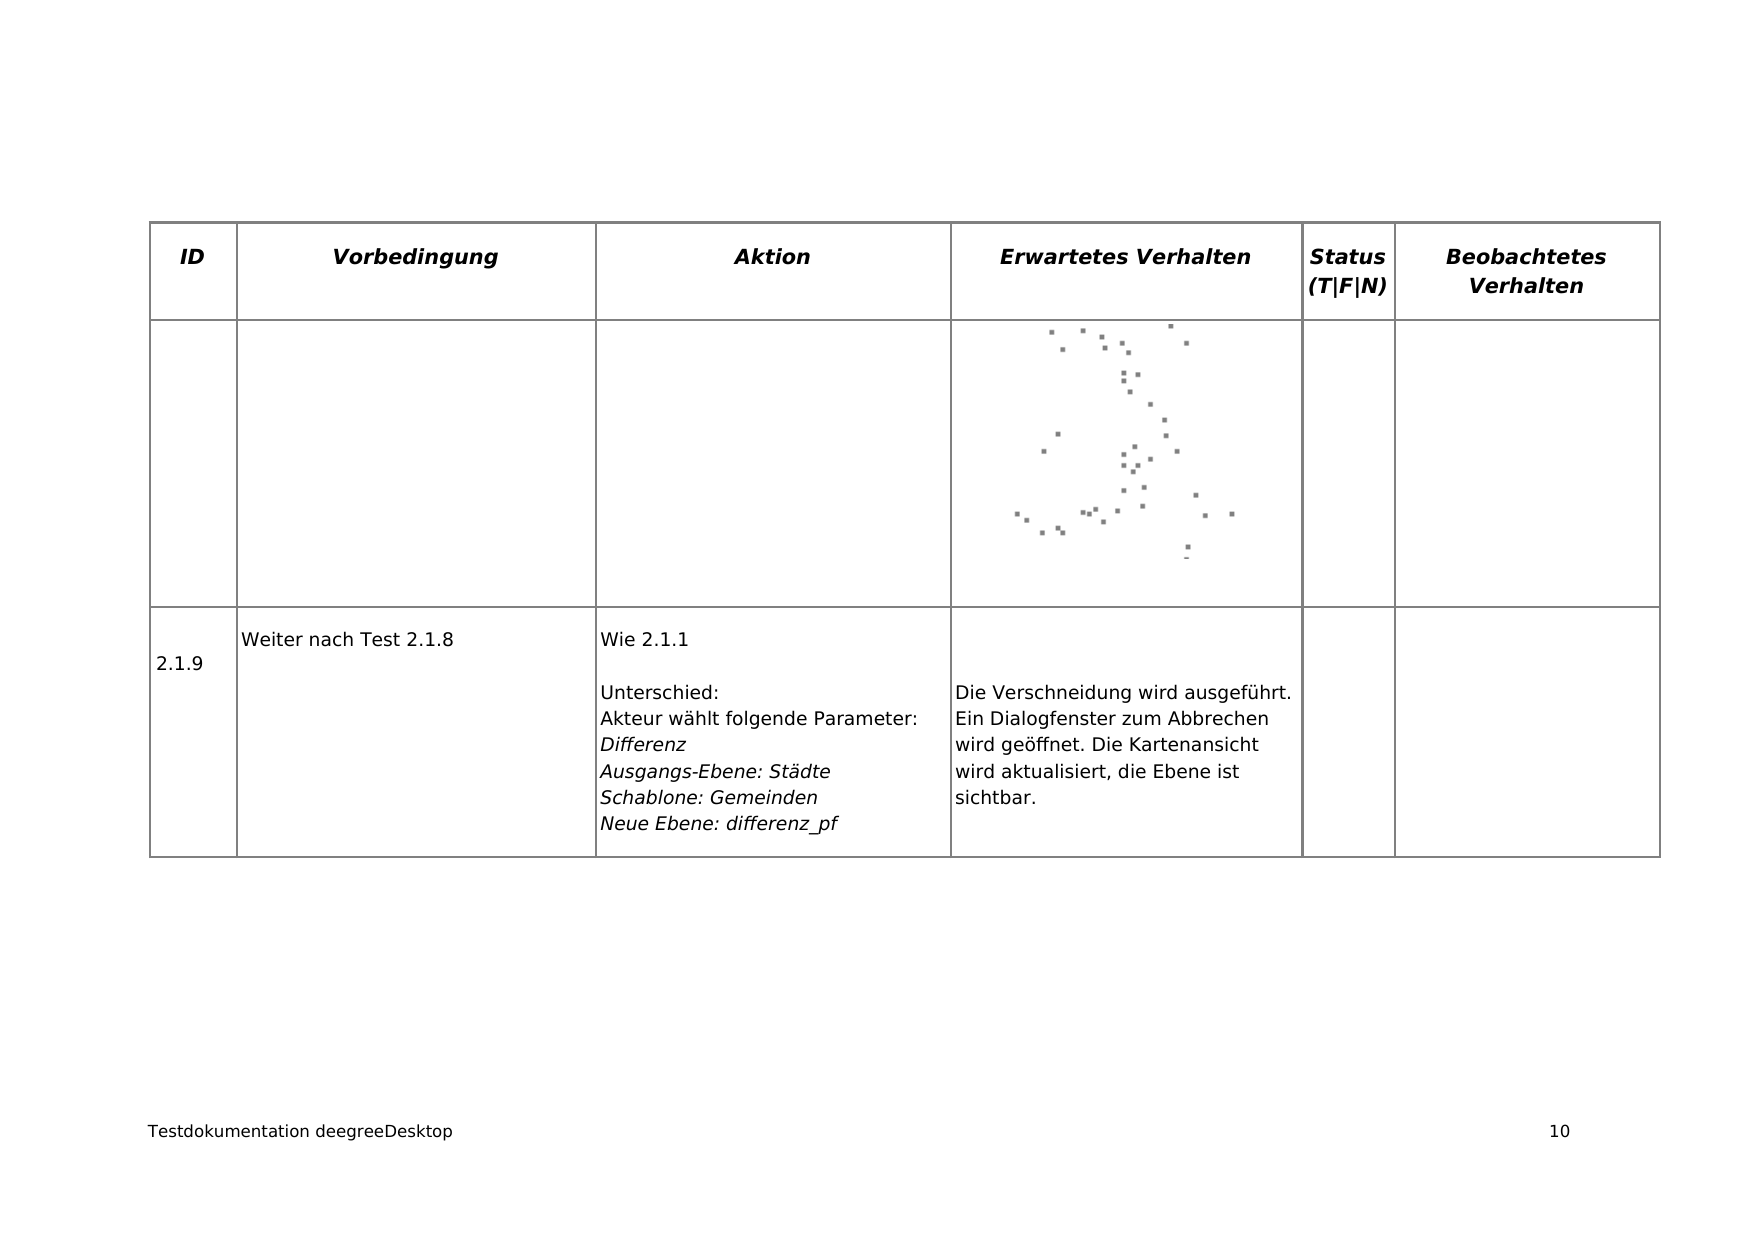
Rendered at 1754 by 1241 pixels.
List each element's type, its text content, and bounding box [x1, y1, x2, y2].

table_cell [952, 321, 1301, 606]
table_header Vorbedingung [238, 224, 595, 319]
table_cell [1304, 608, 1394, 856]
table_header Status (T|F|N) [1304, 224, 1394, 319]
table_header Beobachtetes Verhalten [1396, 224, 1659, 319]
table_cell [1396, 608, 1659, 856]
table_cell [151, 321, 236, 606]
table_cell [1396, 321, 1659, 606]
table_cell [597, 321, 950, 606]
table_cell [238, 321, 595, 606]
table_header ID [151, 224, 236, 319]
picture [1009, 324, 1244, 559]
table_cell Die Verschneidung wird ausgeführt. Ein Dialogfenster zum Abbrechen wird geöffnet. Die Kartenansicht wird aktualisiert, die Ebene ist sichtbar. [952, 608, 1301, 856]
table_cell [151, 608, 236, 856]
table_header Erwartetes Verhalten [952, 224, 1301, 319]
table_header Aktion [597, 224, 950, 319]
table_cell Weiter nach Test 2.1.8 [238, 608, 595, 856]
table_cell Wie 2.1.1 Unterschied: Akteur wählt folgende Parameter: Differenz Ausgangs-Ebene: Städte Schablone: Gemeinden Neue Ebene: differenz_pf [597, 608, 950, 856]
table_cell [1304, 321, 1394, 606]
